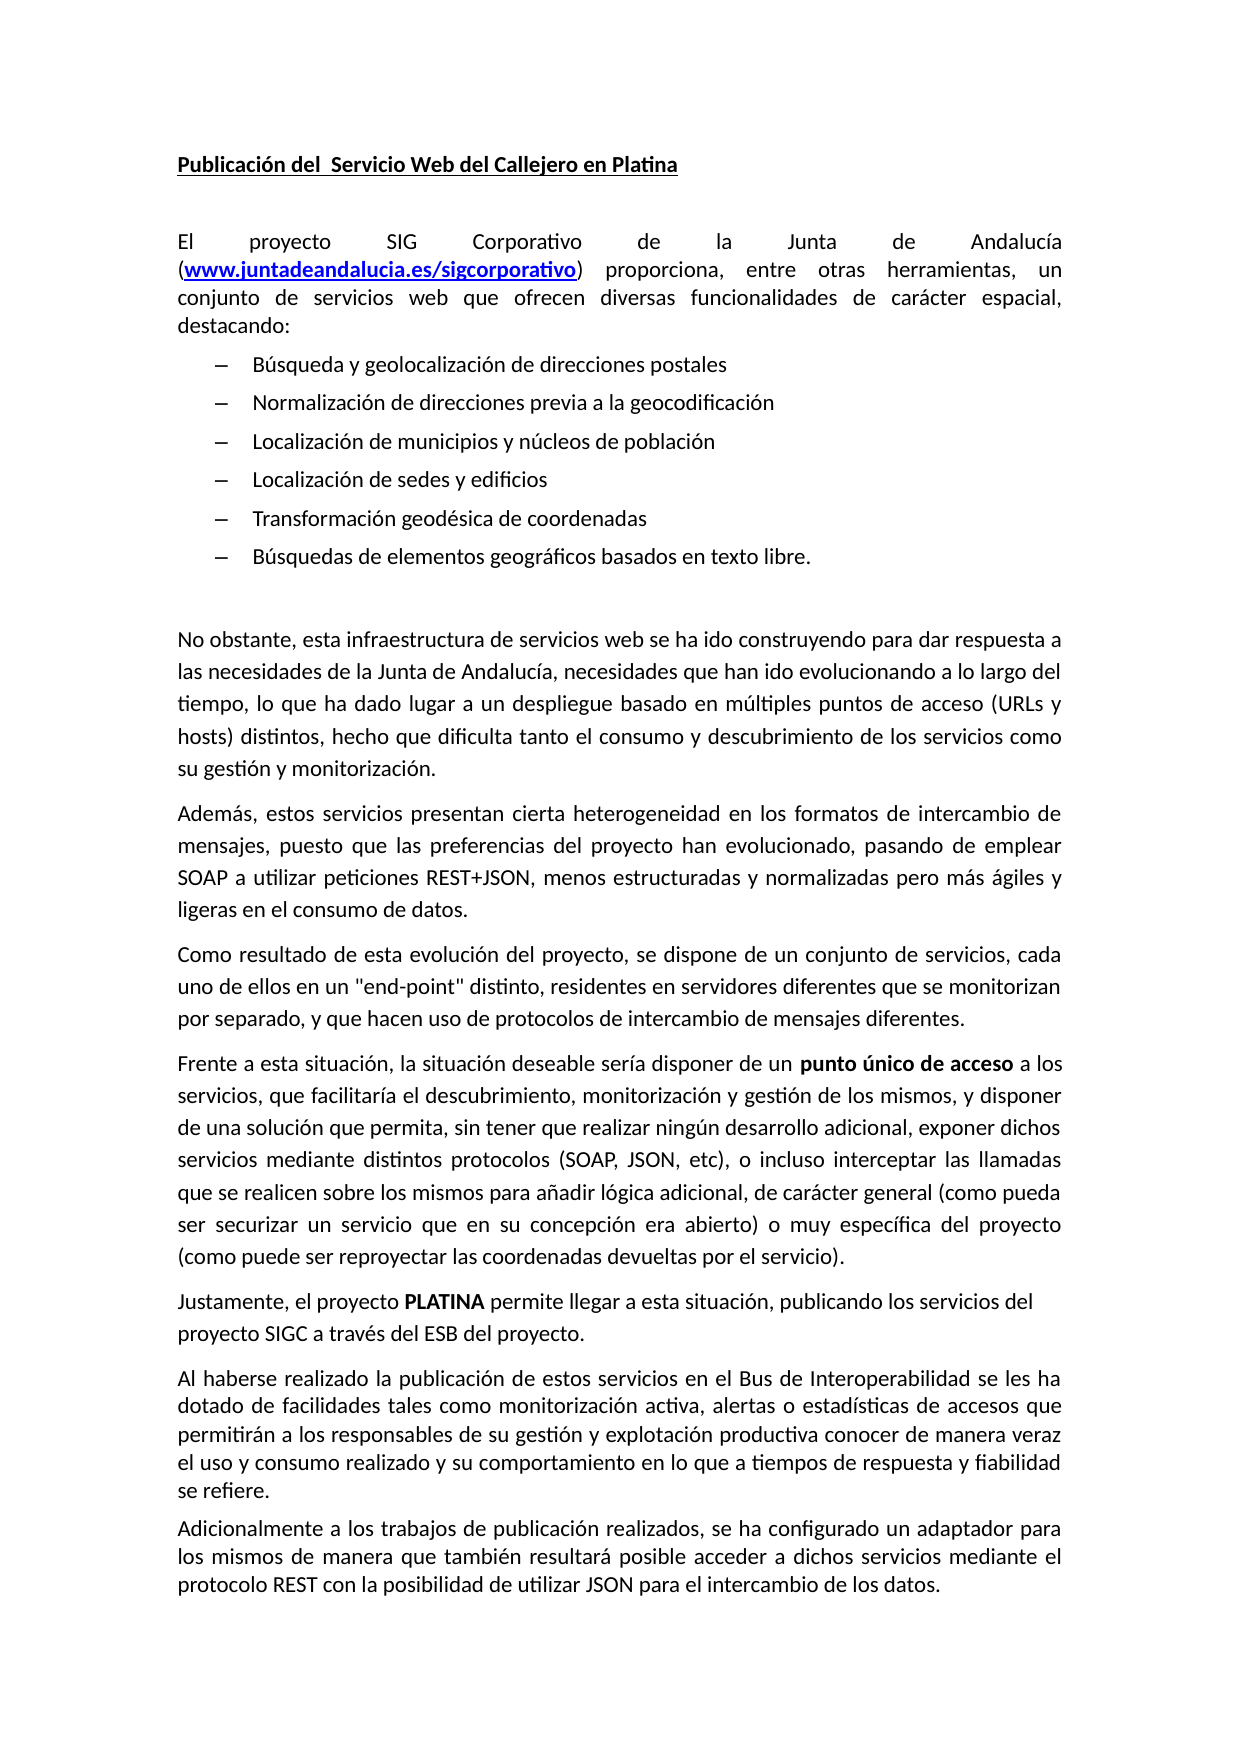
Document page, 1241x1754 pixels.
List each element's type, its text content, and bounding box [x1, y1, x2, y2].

list Normalización de direcciones previa a la geocodificación [215, 388, 1063, 416]
text Como resultado de esta evolución del proyecto, se dispone de un conjunto de servicios, cada uno de ellos en un "end-point" distinto, residentes en servidores diferentes que se monitorizan por separado, y que hacen uso de protocolos de intercambio de mensajes diferentes. [177, 940, 1063, 1032]
text Además, estos servicios presentan cierta heterogeneidad en los formatos de intercambio de mensajes, puesto que las preferencias del proyecto han evolucionado, pasando de emplear SOAP a utilizar peticiones REST+JSON, menos estructuradas y normalizadas pero más ágiles y ligeras en el consumo de datos. [177, 799, 1063, 923]
text Publicación del Servicio Web del Callejero en Platina [177, 151, 1063, 178]
text Frente a esta situación, la situación deseable sería disponer de un punto único de acceso a los servicios, que facilitaría el descubrimiento, monitorización y gestión de los mismos, y disponer de una solución que permita, sin tener que realizar ningún desarrollo adicional, exponer dichos servicios mediante distintos protocolos (SOAP, JSON, etc), o incluso interceptar las llamadas que se realicen sobre los mismos para añadir lógica adicional, de carácter general (como pueda ser securizar un servicio que en su concepción era abierto) o muy específica del proyecto (como puede ser reproyectar las coordenadas devueltas por el servicio). [177, 1049, 1063, 1270]
text El proyecto SIG Corporativo de la Junta de Andalucía (www.juntadeandalucia.es/sigcorporativo) proporciona, entre otras herramientas, un conjunto de servicios web que ofrecen diversas funcionalidades de carácter espacial, destacando: [177, 227, 1063, 339]
text No obstante, esta infraestructura de servicios web se ha ido construyendo para dar respuesta a las necesidades de la Junta de Andalucía, necesidades que han ido evolucionando a lo largo del tiempo, lo que ha dado lugar a un despliegue basado en múltiples puntos de acceso (URLs y hosts) distintos, hecho que dificulta tanto el consumo y descubrimiento de los servicios como su gestión y monitorización. [177, 625, 1063, 782]
list Localización de sedes y edificios [215, 465, 1063, 493]
list Transformación geodésica de coordenadas [215, 504, 1063, 532]
text Al haberse realizado la publicación de estos servicios en el Bus de Interoperabilidad se les ha dotado de facilidades tales como monitorización activa, alertas o estadísticas de accesos que permitirán a los responsables de su gestión y explotación productiva conocer de manera veraz el uso y consumo realizado y su comportamiento en lo que a tiempos de respuesta y fiabilidad se refiere. [177, 1364, 1063, 1504]
text Adicionalmente a los trabajos de publicación realizados, se ha configurado un adaptador para los mismos de manera que también resultará posible acceder a dichos servicios mediante el protocolo REST con la posibilidad de utilizar JSON para el intercambio de los datos. [177, 1514, 1063, 1598]
list Localización de municipios y núcleos de población [215, 427, 1063, 455]
list Búsqueda y geolocalización de direcciones postales [215, 350, 1063, 378]
text Justamente, el proyecto PLATINA permite llegar a esta situación, publicando los servicios del proyecto SIGC a través del ESB del proyecto. [177, 1287, 1063, 1347]
list Búsquedas de elementos geográficos basados en texto libre. [215, 542, 1063, 570]
